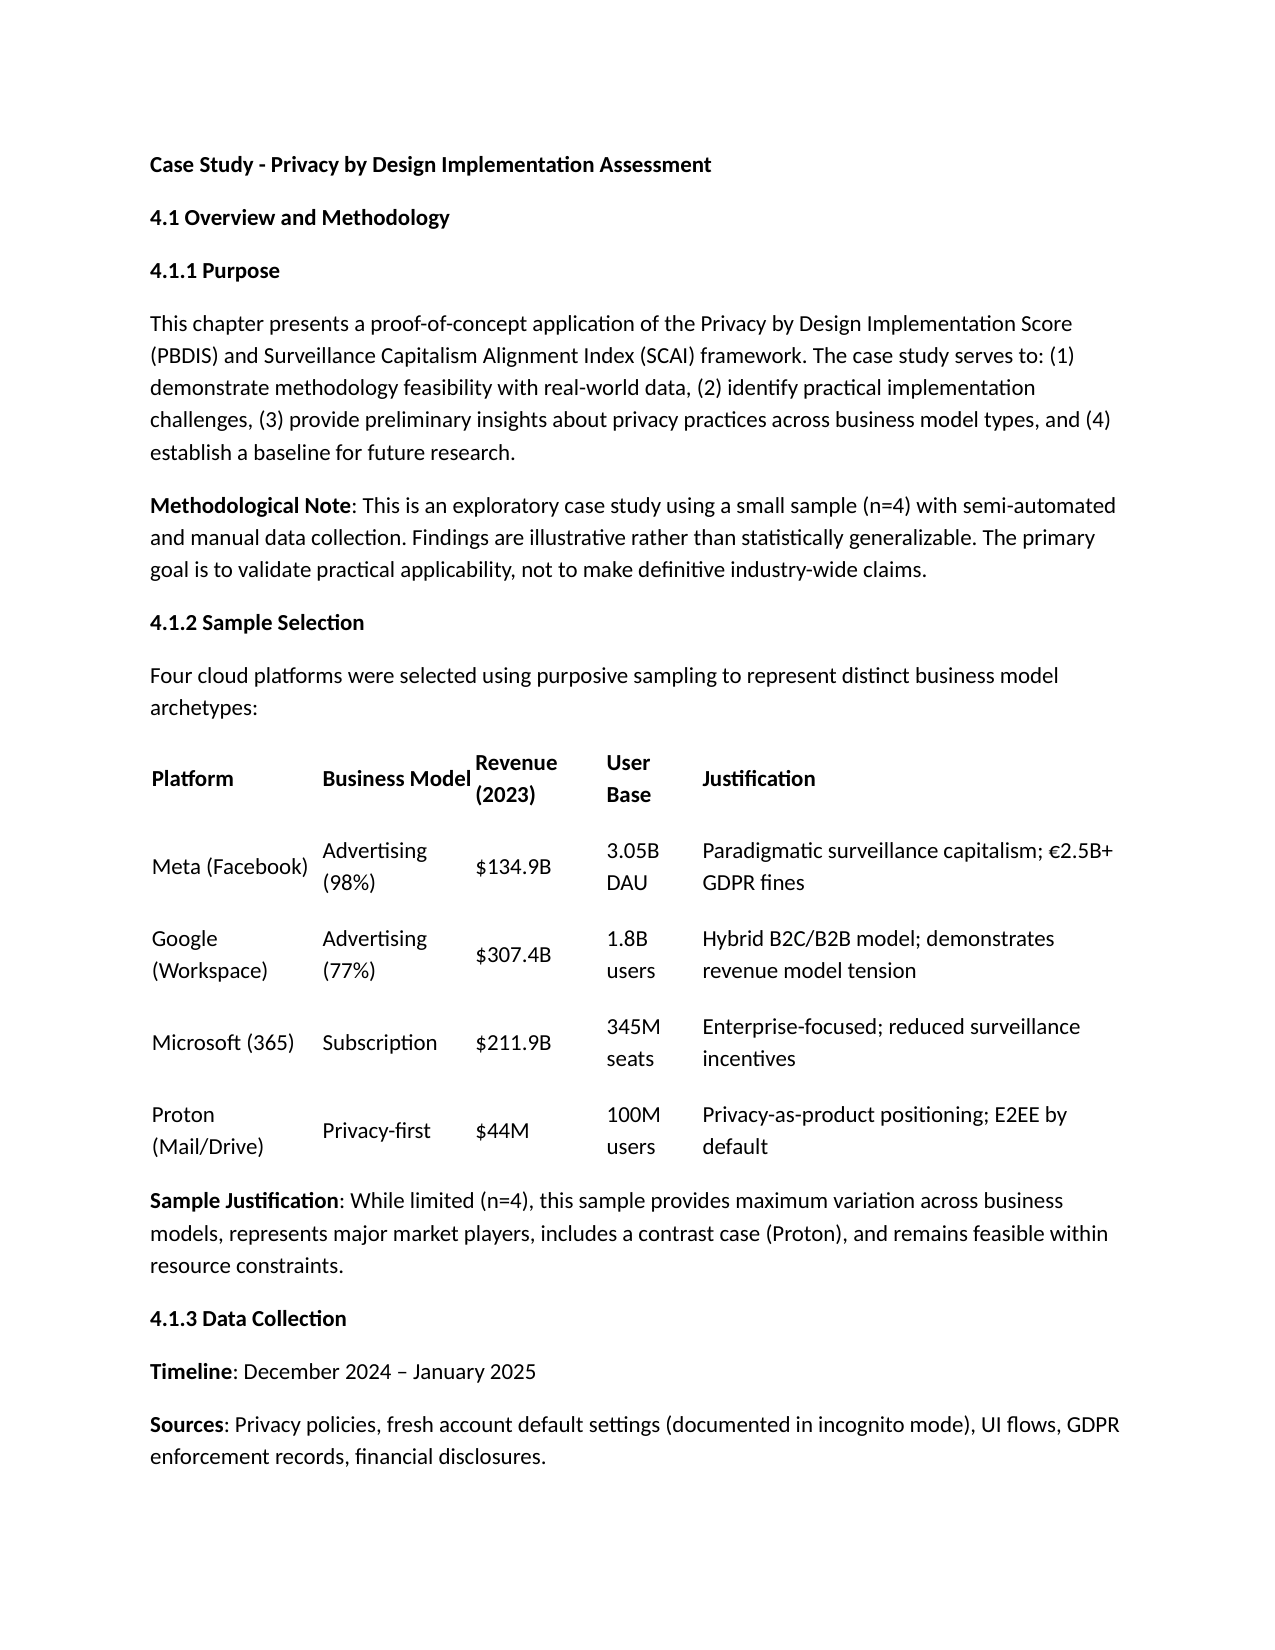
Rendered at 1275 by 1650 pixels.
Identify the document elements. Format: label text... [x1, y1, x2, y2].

table_header Business Model [321, 746, 473, 834]
table_header User Base [605, 746, 701, 834]
table_header Revenue (2023) [474, 746, 605, 834]
text Methodological Note: This is an exploratory case study using a small sample (n=4) with semi-automated and manual data collection. Findings are illustrative rather than statistically generalizable. The primary goal is to validate practical applicability, not to make definitive industry-wide claims. [150, 491, 1125, 583]
text Case Study - Privacy by Design Implementation Assessment [150, 150, 1125, 178]
table_cell Privacy-as-product positioning; E2EE by default [701, 1099, 1125, 1187]
table_cell 1.8B users [605, 923, 701, 1011]
table_cell $134.9B [474, 835, 605, 922]
table_cell $307.4B [474, 923, 605, 1011]
table_cell Microsoft (365) [150, 1011, 321, 1098]
table_cell 100M users [605, 1099, 701, 1187]
table_header Justification [701, 746, 1125, 834]
table_cell Google (Workspace) [150, 923, 321, 1011]
text 4.1.1 Purpose [150, 256, 1125, 284]
text Timeline: December 2024 – January 2025 [150, 1357, 1125, 1385]
text This chapter presents a proof-of-concept application of the Privacy by Design Implementation Score (PBDIS) and Surveillance Capitalism Alignment Index (SCAI) framework. The case study serves to: (1) demonstrate methodology feasibility with real-world data, (2) identify practical implementation challenges, (3) provide preliminary insights about privacy practices across business model types, and (4) establish a baseline for future research. [150, 309, 1125, 466]
table_cell $44M [474, 1099, 605, 1187]
table_cell Proton (Mail/Drive) [150, 1099, 321, 1187]
text 4.1 Overview and Methodology [150, 203, 1125, 231]
table_cell Meta (Facebook) [150, 835, 321, 922]
table_cell Paradigmatic surveillance capitalism; €2.5B+ GDPR fines [701, 835, 1125, 922]
text Sample Justification: While limited (n=4), this sample provides maximum variation across business models, represents major market players, includes a contrast case (Proton), and remains feasible within resource constraints. [150, 1187, 1125, 1279]
table_header Platform [150, 746, 321, 834]
table_cell Enterprise-focused; reduced surveillance incentives [701, 1011, 1125, 1098]
text Four cloud platforms were selected using purposive sampling to represent distinct business model archetypes: [150, 661, 1125, 721]
text 4.1.3 Data Collection [150, 1304, 1125, 1332]
table_cell Advertising (98%) [321, 835, 473, 922]
table_cell $211.9B [474, 1011, 605, 1098]
text Sources: Privacy policies, fresh account default settings (documented in incognito mode), UI flows, GDPR enforcement records, financial disclosures. [150, 1410, 1125, 1470]
table_cell Privacy-first [321, 1099, 473, 1187]
table_cell Advertising (77%) [321, 923, 473, 1011]
table_cell 345M seats [605, 1011, 701, 1098]
table_cell 3.05B DAU [605, 835, 701, 922]
table_cell Subscription [321, 1011, 473, 1098]
text 4.1.2 Sample Selection [150, 608, 1125, 636]
table_cell Hybrid B2C/B2B model; demonstrates revenue model tension [701, 923, 1125, 1011]
